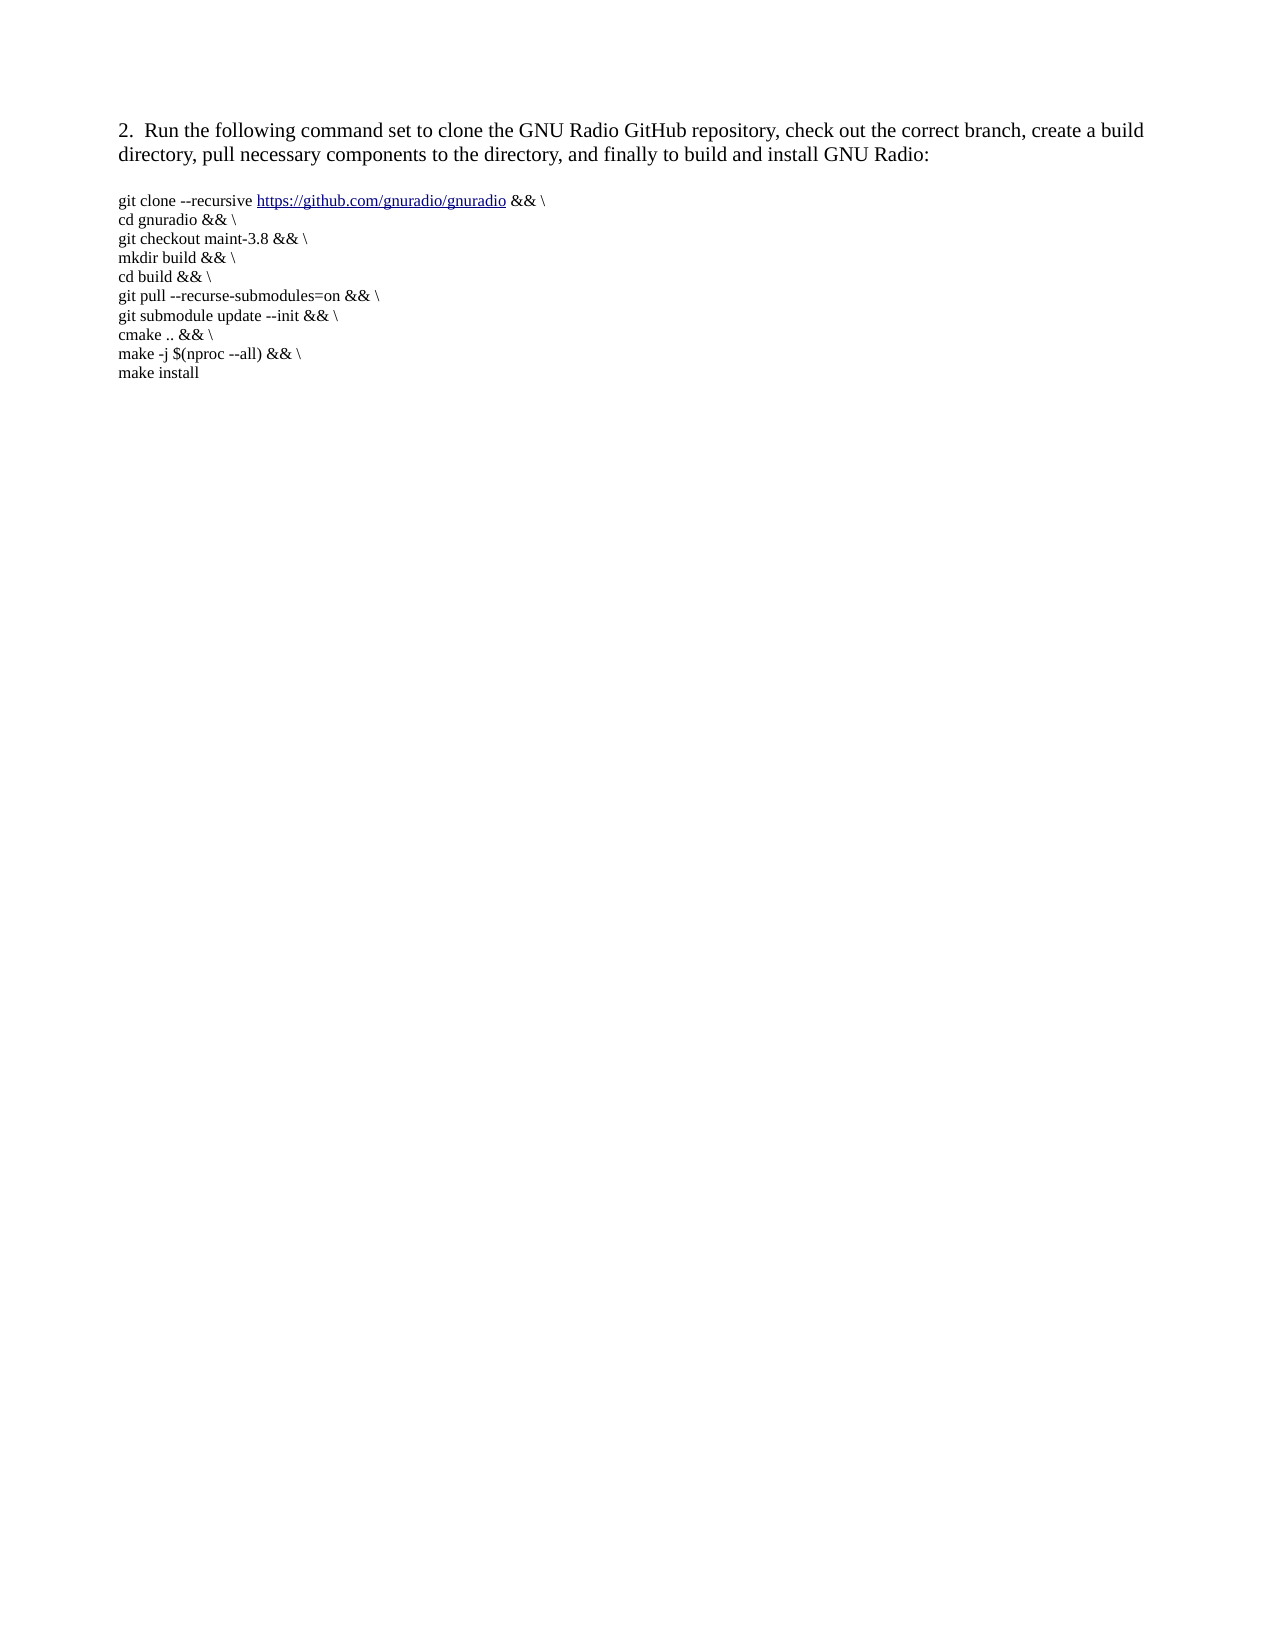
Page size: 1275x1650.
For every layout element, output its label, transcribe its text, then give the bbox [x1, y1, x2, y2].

text 2. Run the following command set to clone the GNU Radio GitHub repository, check out the correct branch, create a build directory, pull necessary components to the directory, and finally to build and install GNU Radio: [118, 118, 1157, 166]
text cmake .. && \ [118, 324, 1157, 344]
text cd build && \ [118, 267, 1157, 286]
text cd gnuradio && \ [118, 209, 1157, 229]
text git submodule update --init && \ [118, 305, 1157, 324]
text git pull --recurse-submodules=on && \ [118, 286, 1157, 305]
text mkdir build && \ [118, 248, 1157, 267]
text make install [118, 363, 1157, 382]
text make -j $(nproc --all) && \ [118, 344, 1157, 363]
text git clone --recursive https://github.com/gnuradio/gnuradio && \ [118, 190, 1157, 209]
text git checkout maint-3.8 && \ [118, 229, 1157, 248]
